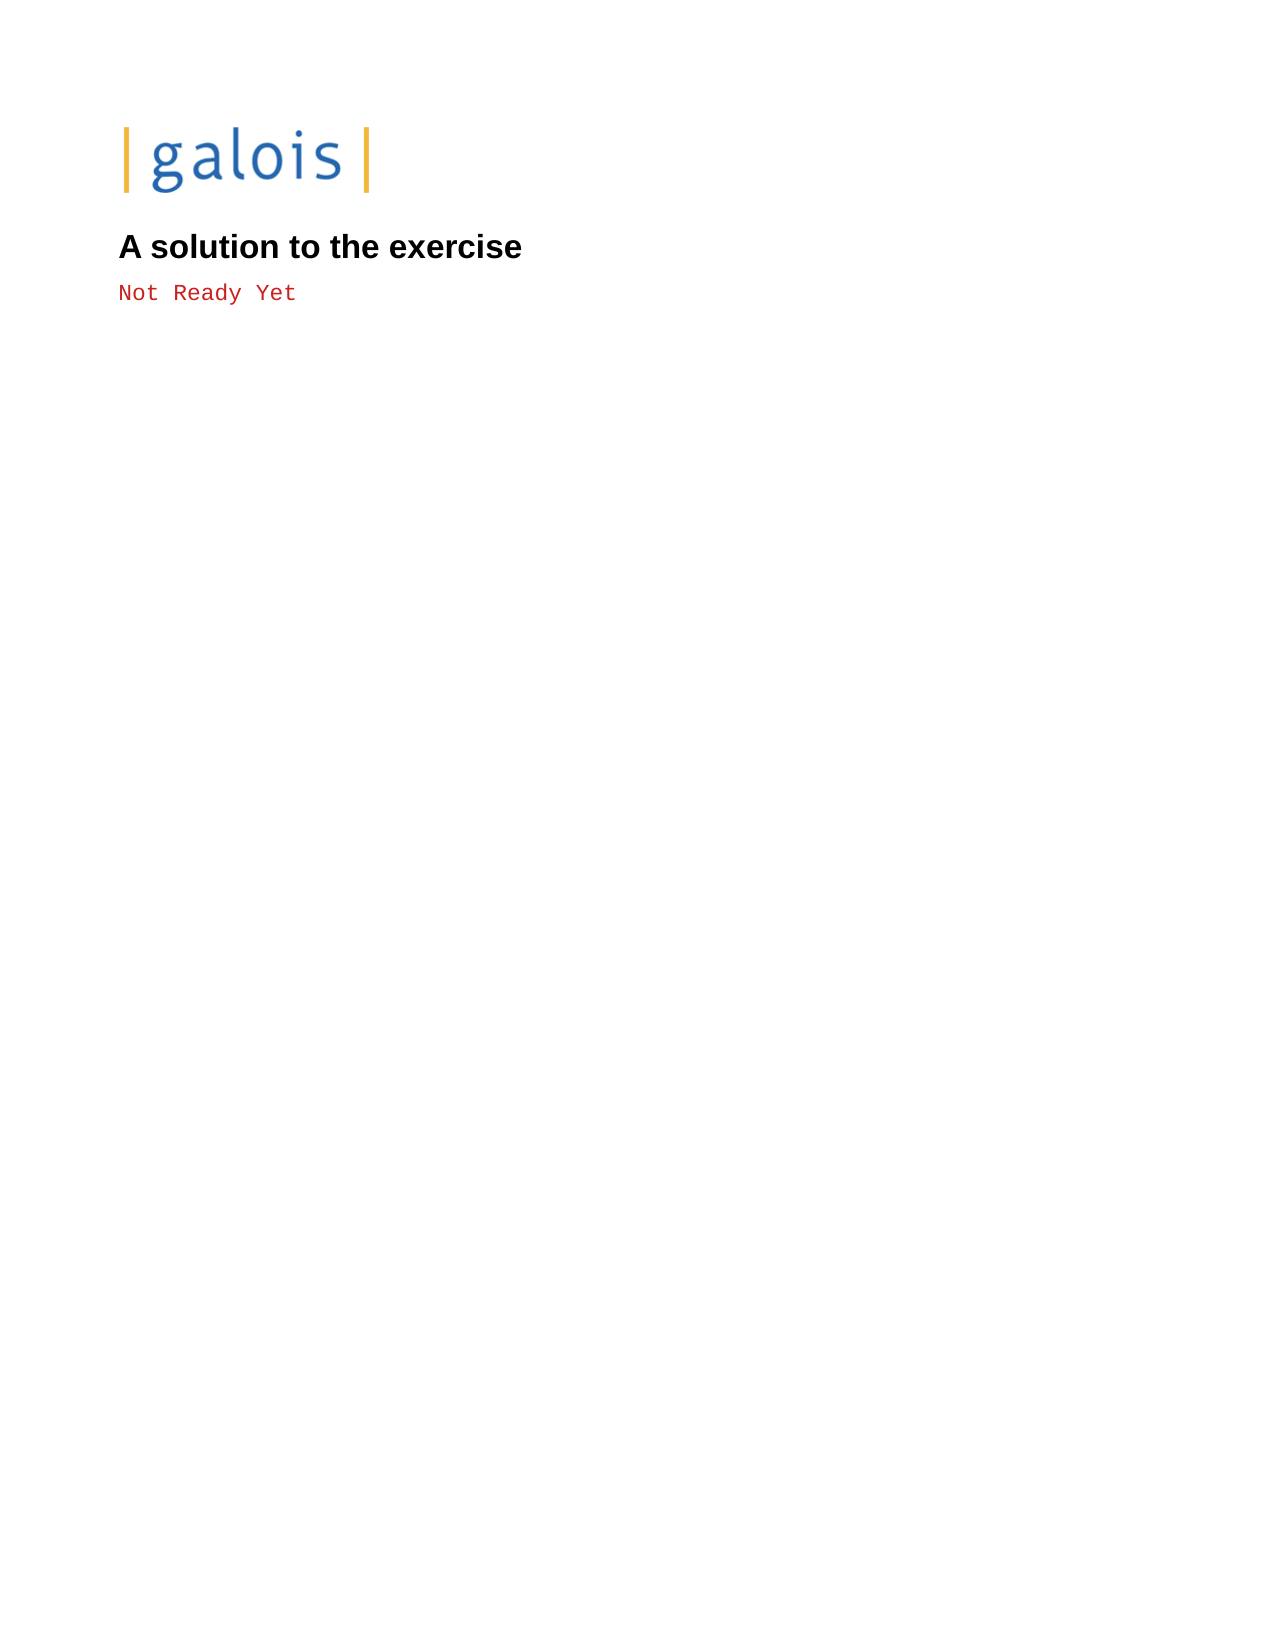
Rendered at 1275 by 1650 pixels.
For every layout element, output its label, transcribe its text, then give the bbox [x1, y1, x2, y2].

text Not Ready Yet [118, 282, 1157, 307]
text A solution to the exercise [118, 219, 1157, 267]
picture [118, 118, 375, 201]
